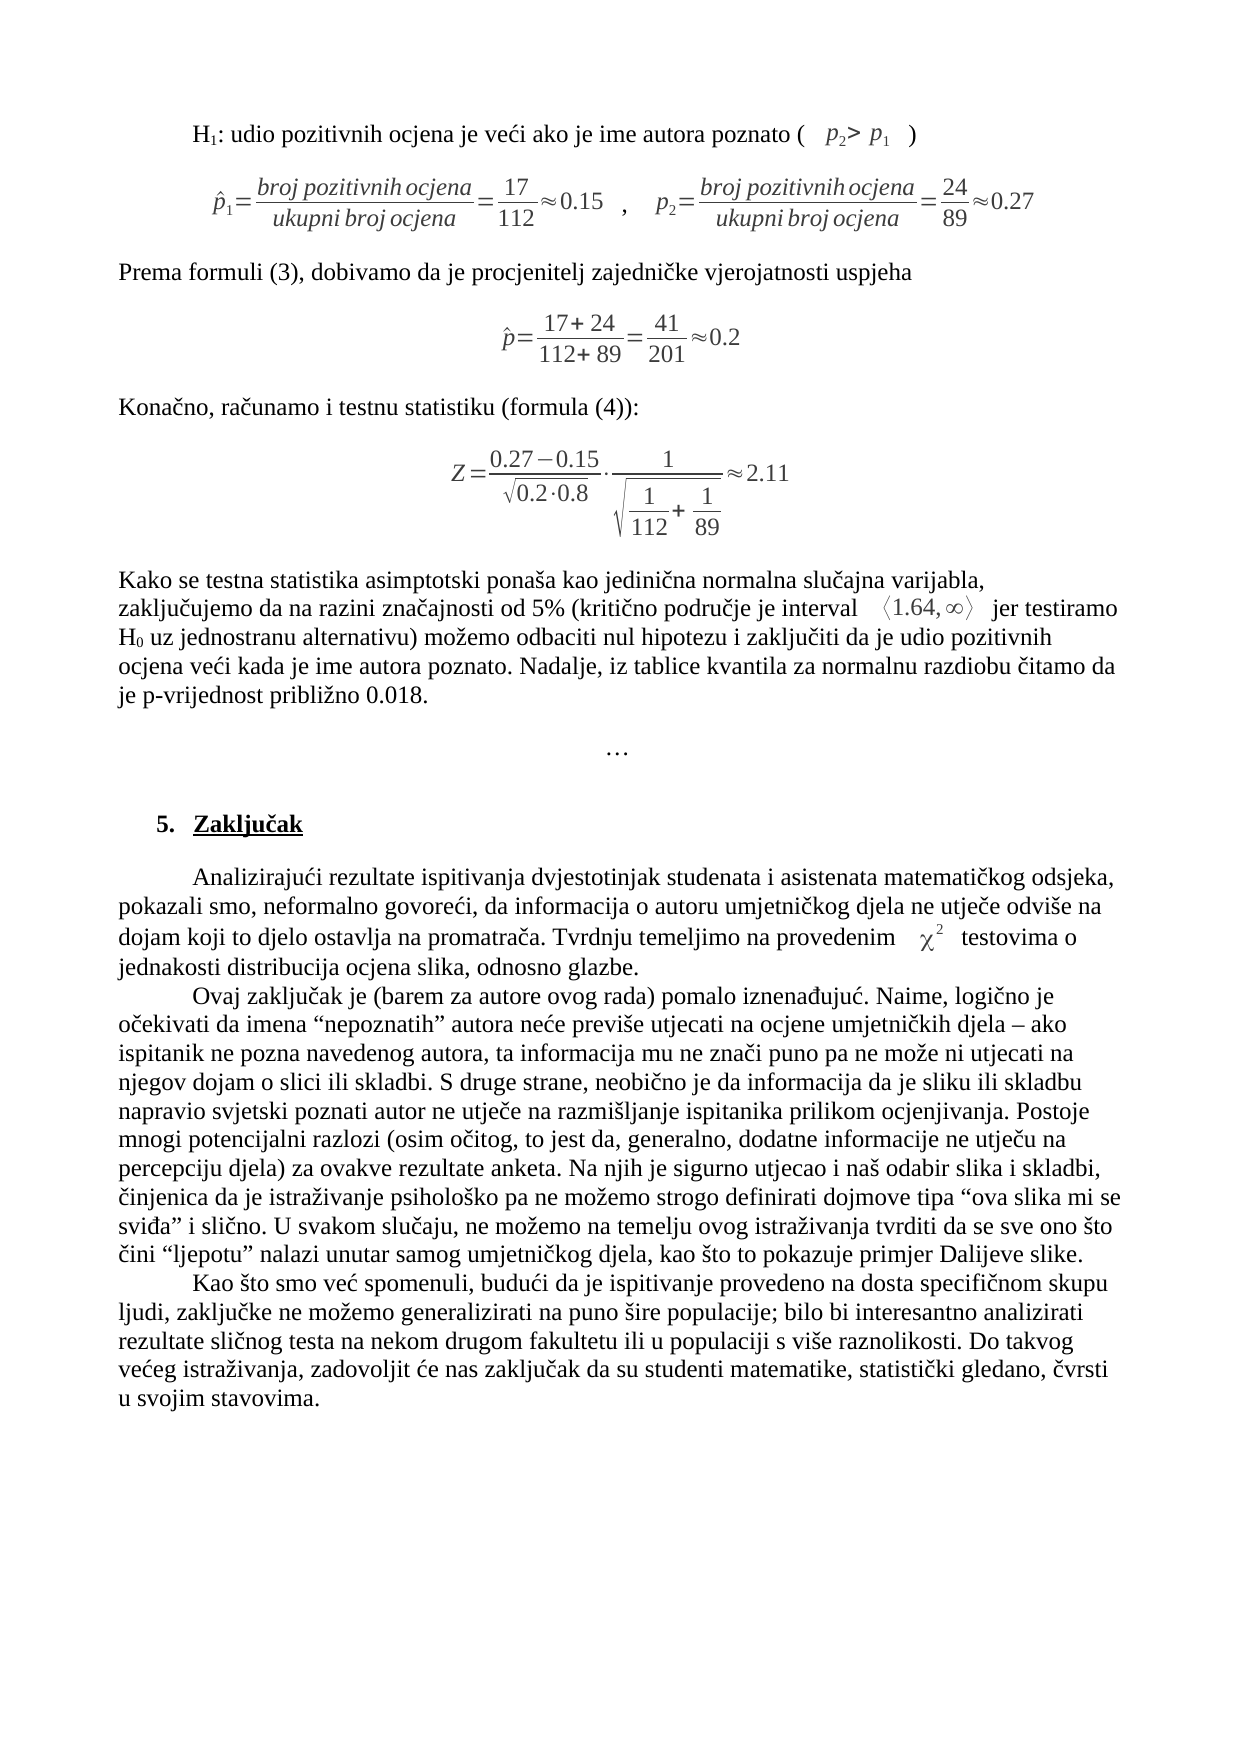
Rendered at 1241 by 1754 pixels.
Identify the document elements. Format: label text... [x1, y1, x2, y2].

list Zaključak [156, 809, 1122, 838]
text Analizirajući rezultate ispitivanja dvjestotinjak studenata i asistenata matematičkog odsjeka, pokazali smo, neformalno govoreći, da informacija o autoru umjetničkog djela ne utječe odviše na dojam koji to djelo ostavlja na promatrača. Tvrdnju temeljimo na provedenim testovima o jednakosti distribucija ocjena slika, odnosno glazbe. [118, 862, 1122, 981]
text Konačno, računamo i testnu statistiku (formula (4)): [118, 392, 1122, 421]
text … [118, 732, 1122, 761]
text Kako se testna statistika asimptotski ponaša kao jedinična normalna slučajna varijabla, zaključujemo da na razini značajnosti od 5% (kritično područje je interval jer testiramo H0 uz jednostranu alternativu) možemo odbaciti nul hipotezu i zaključiti da je udio pozitivnih ocjena veći kada je ime autora poznato. Nadalje, iz tablice kvantila za normalnu razdiobu čitamo da je p-vrijednost približno 0.018. [118, 565, 1122, 708]
text , [118, 173, 1122, 232]
text Ovaj zaključak je (barem za autore ovog rada) pomalo iznenađujuć. Naime, logično je očekivati da imena “nepoznatih” autora neće previše utjecati na ocjene umjetničkih djela – ako ispitanik ne pozna navedenog autora, ta informacija mu ne znači puno pa ne može ni utjecati na njegov dojam o slici ili skladbi. S druge strane, neobično je da informacija da je sliku ili skladbu napravio svjetski poznati autor ne utječe na razmišljanje ispitanika prilikom ocjenjivanja. Postoje mnogi potencijalni razlozi (osim očitog, to jest da, generalno, dodatne informacije ne utječu na percepciju djela) za ovakve rezultate anketa. Na njih je sigurno utjecao i naš odabir slika i skladbi, činjenica da je istraživanje psihološko pa ne možemo strogo definirati dojmove tipa “ova slika mi se sviđa” i slično. U svakom slučaju, ne možemo na temelju ovog istraživanja tvrditi da se sve ono što čini “ljepotu” nalazi unutar samog umjetničkog djela, kao što to pokazuje primjer Dalijeve slike. Kao što smo već spomenuli, budući da je ispitivanje provedeno na dosta specifičnom skupu ljudi, zaključke ne možemo generalizirati na puno šire populacije; bilo bi interesantno analizirati rezultate sličnog testa na nekom drugom fakultetu ili u populaciji s više raznolikosti. Do takvog većeg istraživanja, zadovoljit će nas zaključak da su studenti matematike, statistički gledano, čvrsti u svojim stavovima. [118, 981, 1122, 1412]
text H1: udio pozitivnih ocjena je veći ako je ime autora poznato () [118, 118, 1122, 149]
text Prema formuli (3), dobivamo da je procjenitelj zajedničke vjerojatnosti uspjeha [118, 257, 1122, 285]
